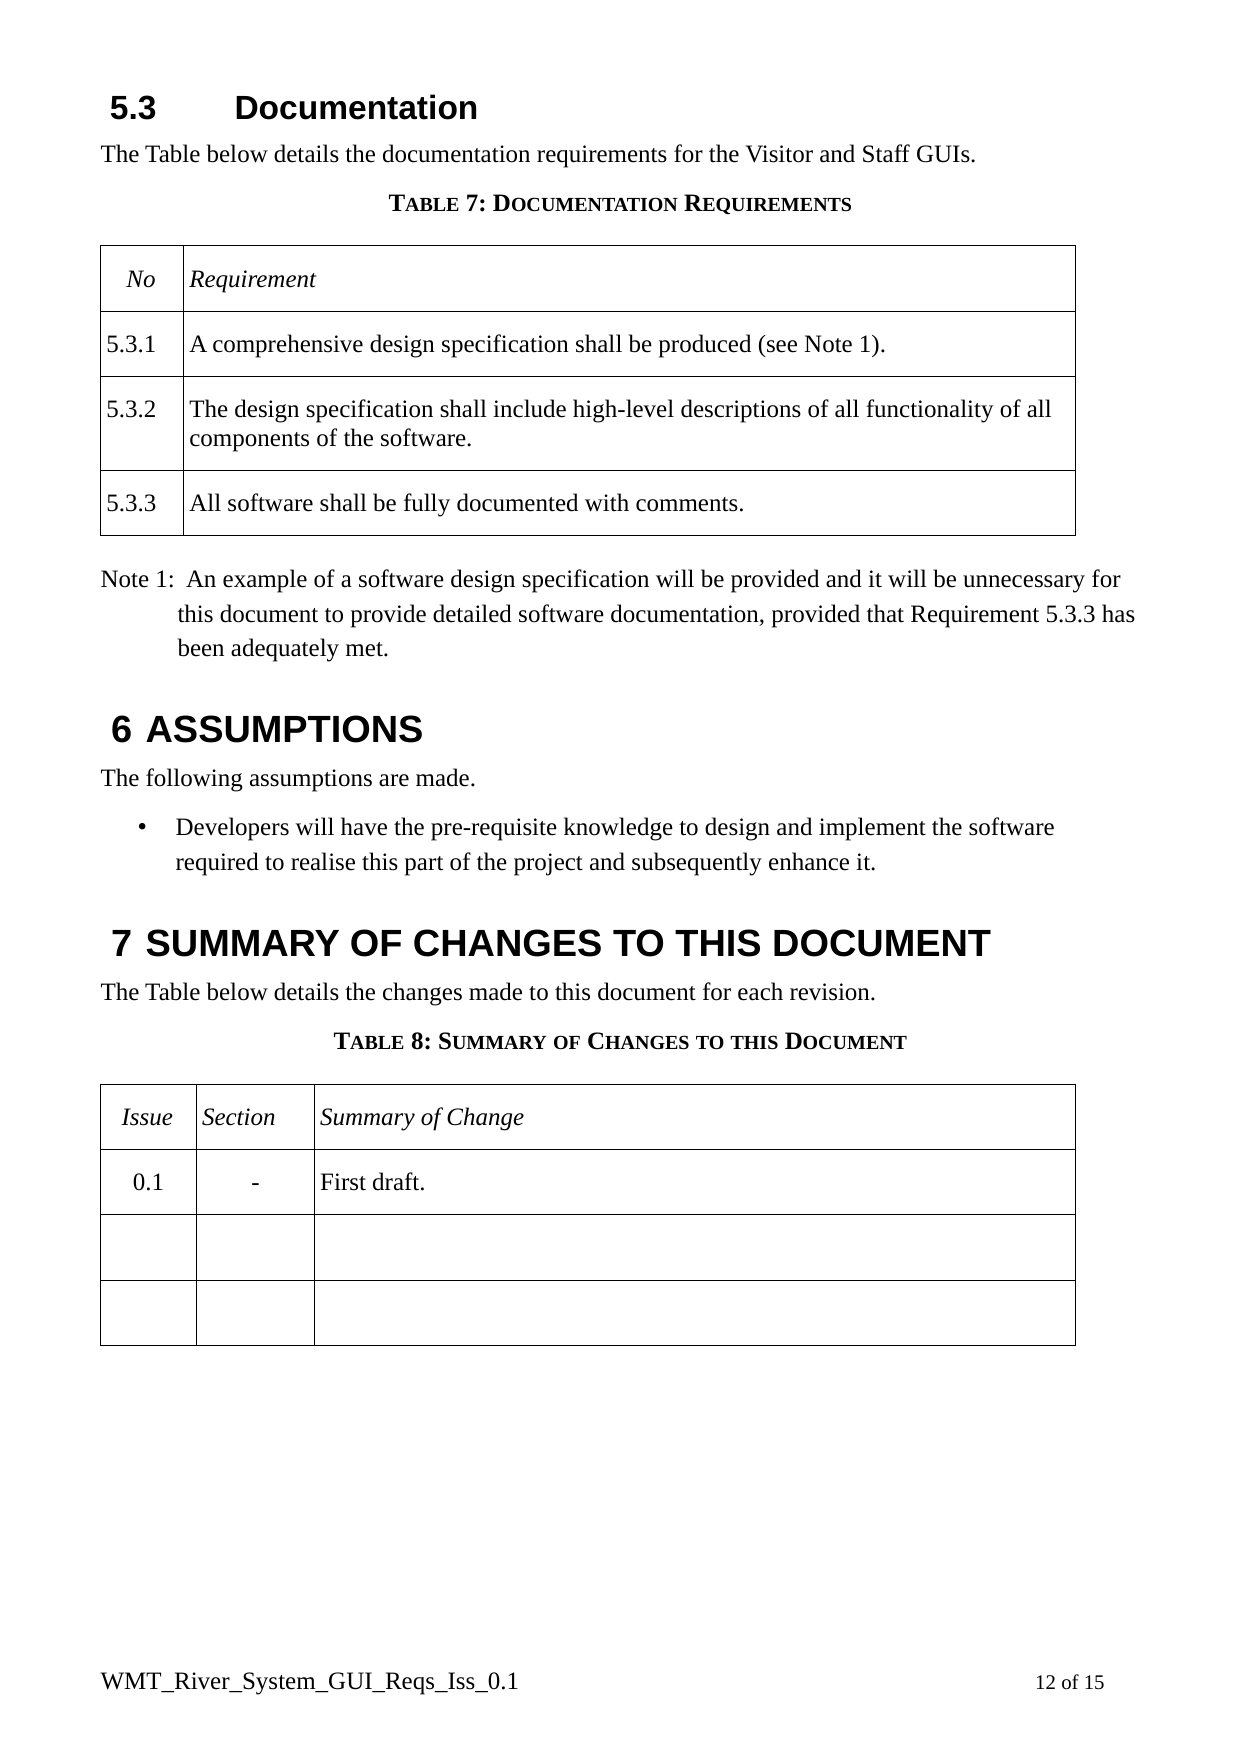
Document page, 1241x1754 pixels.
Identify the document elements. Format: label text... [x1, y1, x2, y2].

text The following assumptions are made. [100, 763, 1140, 792]
table_header Requirement [184, 246, 1075, 311]
table_cell The design specification shall include high-level descriptions of all functionality of all components of the software. [184, 377, 1075, 470]
table_cell 0.1 [101, 1150, 196, 1214]
text The Table below details the changes made to this document for each revision. [100, 977, 1140, 1006]
table_cell A comprehensive design specification shall be produced (see Note 1). [184, 312, 1075, 376]
table_header Section [197, 1085, 314, 1149]
table_cell 5.3.2 [101, 377, 183, 470]
subtitle Documentation [100, 88, 1140, 126]
list Developers will have the pre-requisite knowledge to design and implement the software required to realise this part of the project and subsequently enhance it. [138, 812, 1140, 876]
text Note 1: An example of a software design specification will be provided and it will be unnecessary for this document to provide detailed software documentation, provided that Requirement 5.3.3 has been adequately met. [100, 564, 1140, 662]
table_cell 5.3.1 [101, 312, 183, 376]
table_cell First draft. [315, 1150, 1075, 1214]
table_cell [315, 1281, 1075, 1345]
table_cell [197, 1281, 314, 1345]
table_cell [101, 1215, 196, 1280]
table_cell All software shall be fully documented with comments. [184, 471, 1075, 535]
subtitle SUMMARY OF CHANGES TO THIS DOCUMENT [100, 921, 1140, 965]
table_cell 5.3.3 [101, 471, 183, 535]
subtitle ASSUMPTIONS [100, 707, 1140, 751]
subtitle Table 8: Summary of Changes to this Document [100, 1026, 1140, 1055]
table_cell - [197, 1150, 314, 1214]
table_header Summary of Change [315, 1085, 1075, 1149]
table_cell [315, 1215, 1075, 1280]
table_cell [197, 1215, 314, 1280]
table_cell [101, 1281, 196, 1345]
subtitle Table 7: Documentation Requirements [100, 188, 1140, 217]
table_header No [101, 246, 183, 311]
table_header Issue [101, 1085, 196, 1149]
text The Table below details the documentation requirements for the Visitor and Staff GUIs. [100, 139, 1140, 168]
